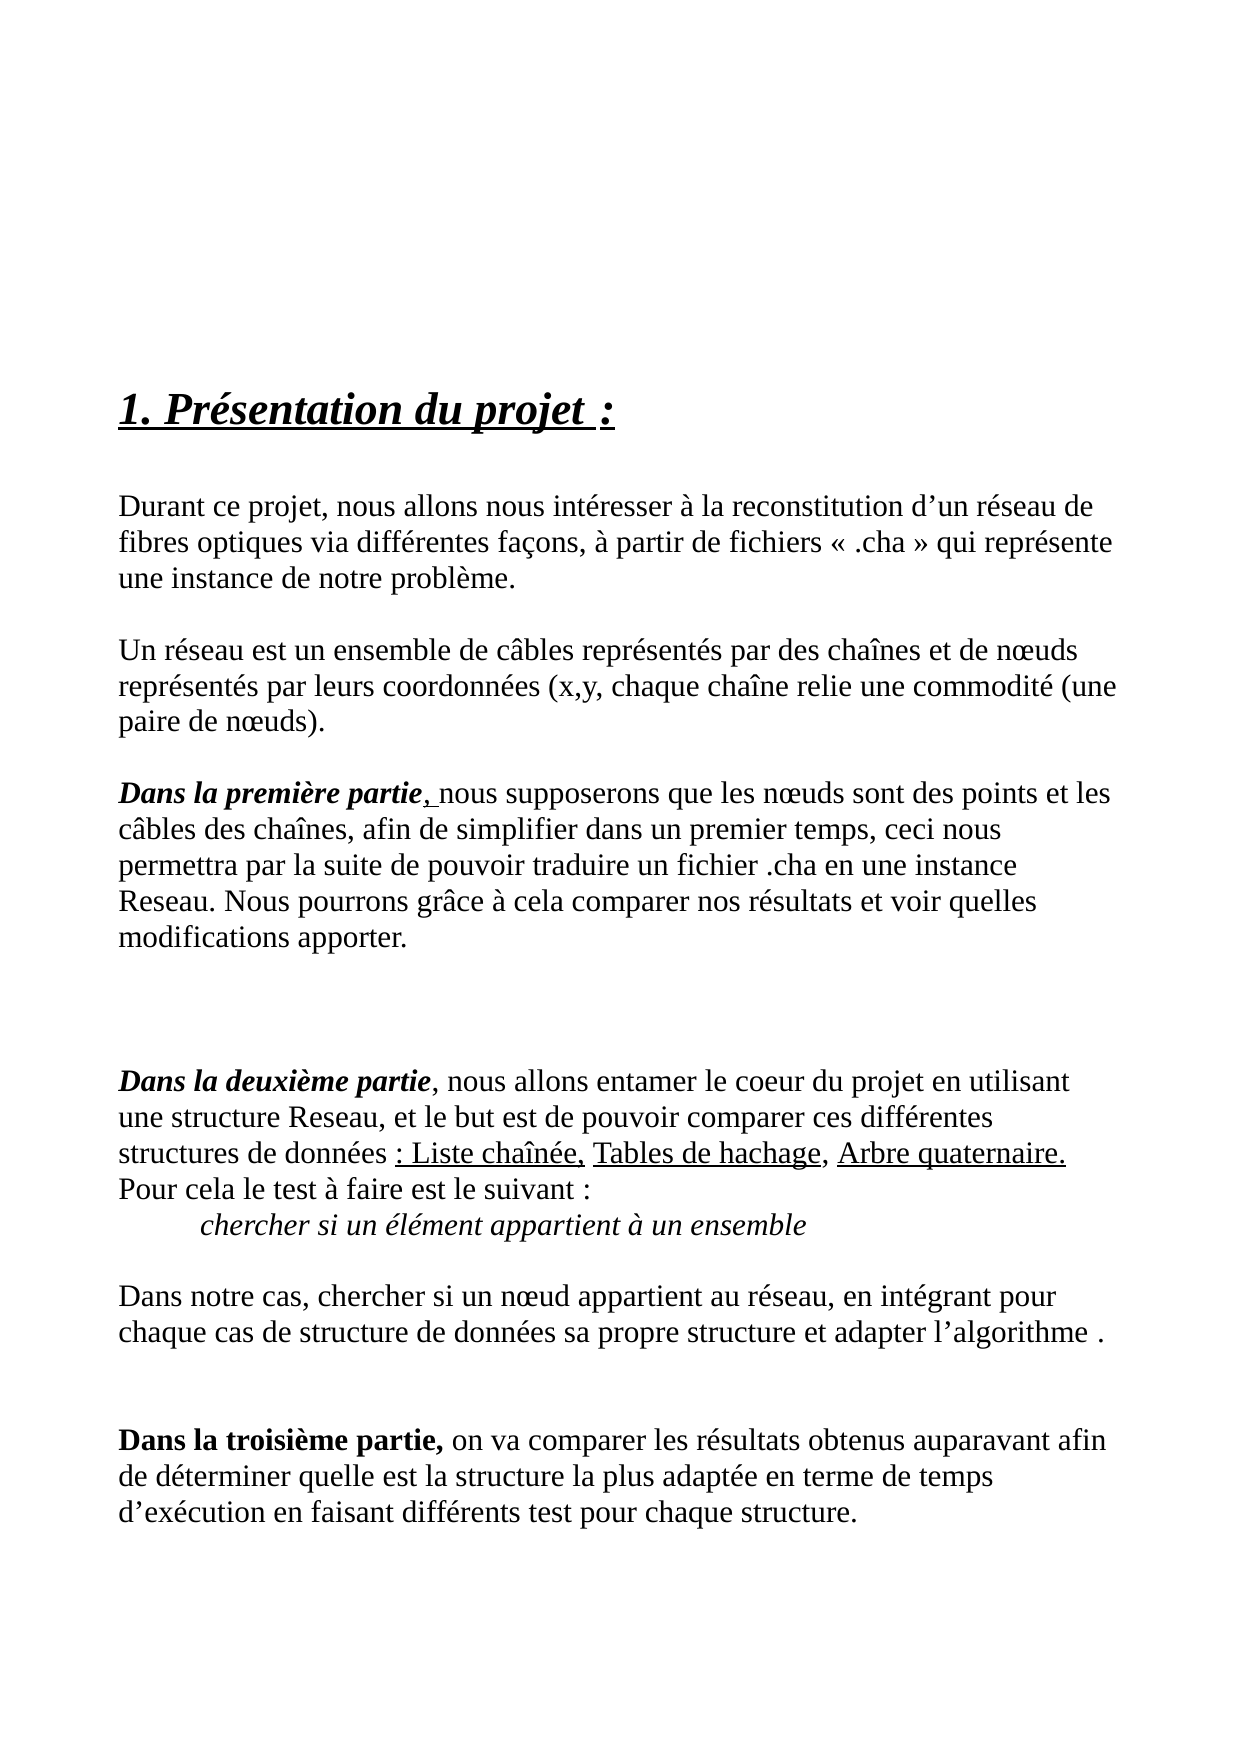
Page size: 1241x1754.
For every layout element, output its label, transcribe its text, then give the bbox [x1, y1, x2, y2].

text 1. Présentation du projet : [118, 382, 1122, 434]
text Dans la troisième partie, on va comparer les résultats obtenus auparavant afin de déterminer quelle est la structure la plus adaptée en terme de temps d’exécution en faisant différents test pour chaque structure. [118, 1421, 1122, 1529]
text Un réseau est un ensemble de câbles représentés par des chaînes et de nœuds représentés par leurs coordonnées (x,y, chaque chaîne relie une commodité (une paire de nœuds). [118, 631, 1122, 739]
text Pour cela le test à faire est le suivant : [118, 1170, 1122, 1206]
text Dans la première partie, nous supposerons que les nœuds sont des points et les câbles des chaînes, afin de simplifier dans un premier temps, ceci nous permettra par la suite de pouvoir traduire un fichier .cha en une instance Reseau. Nous pourrons grâce à cela comparer nos résultats et voir quelles modifications apporter. [118, 774, 1122, 954]
text Dans la deuxième partie, nous allons entamer le coeur du projet en utilisant une structure Reseau, et le but est de pouvoir comparer ces différentes structures de données : Liste chaînée, Tables de hachage, Arbre quaternaire. [118, 1062, 1122, 1170]
text Durant ce projet, nous allons nous intéresser à la reconstitution d’un réseau de fibres optiques via différentes façons, à partir de fichiers « .cha » qui représente une instance de notre problème. [118, 487, 1122, 595]
text Dans notre cas, chercher si un nœud appartient au réseau, en intégrant pour chaque cas de structure de données sa propre structure et adapter l’algorithme . [118, 1278, 1122, 1349]
text chercher si un élément appartient à un ensemble [118, 1206, 1122, 1242]
